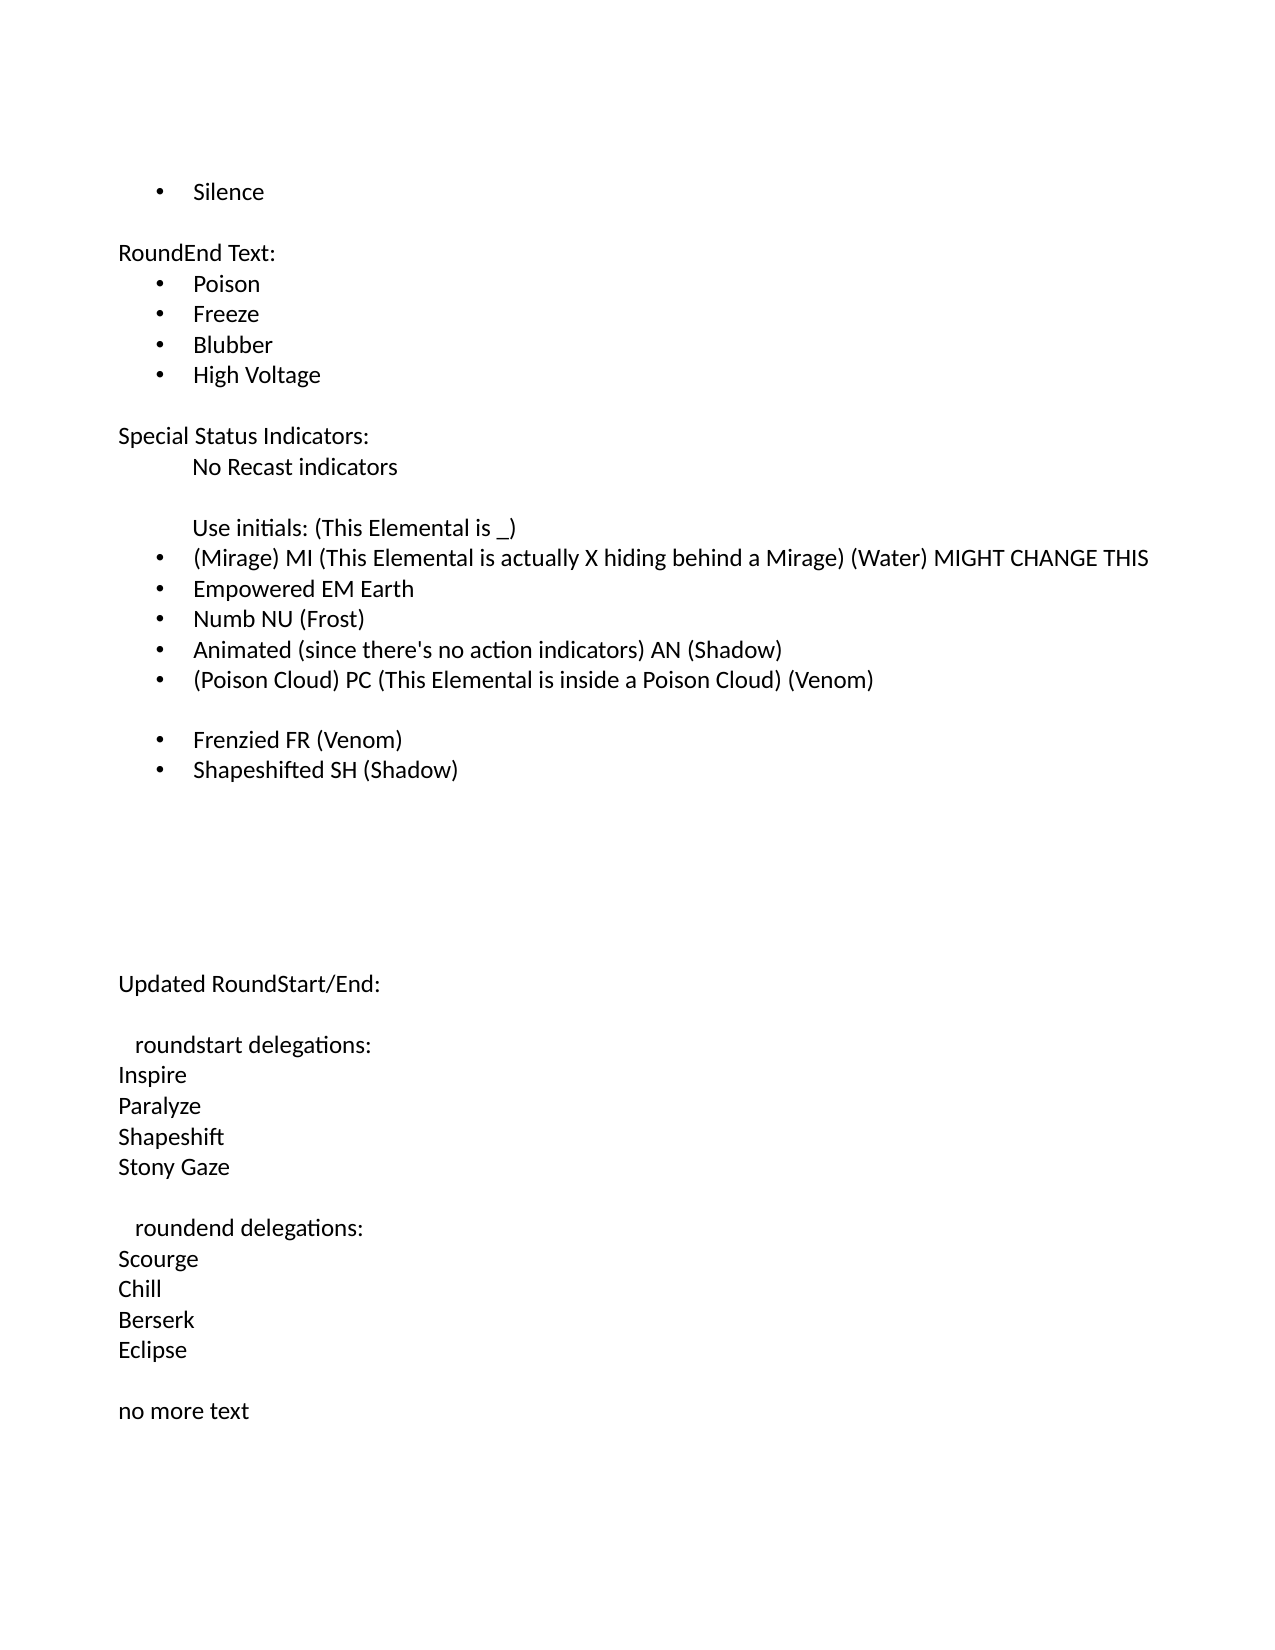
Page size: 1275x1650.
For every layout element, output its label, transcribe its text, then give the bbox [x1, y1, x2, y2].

text Berserk [118, 1304, 1157, 1334]
text Stony Gaze [118, 1151, 1157, 1182]
text Eclipse [118, 1334, 1157, 1365]
list High Voltage [156, 359, 1157, 390]
text Shapeshift [118, 1121, 1157, 1151]
text Paralyze [118, 1090, 1157, 1121]
list Blubber [156, 329, 1157, 359]
list Empowered EM Earth [156, 573, 1157, 604]
text Updated RoundStart/End: [118, 968, 1157, 999]
list (Mirage) MI (This Elemental is actually X hiding behind a Mirage) (Water) MIGHT CHANGE THIS [156, 543, 1157, 573]
text roundend delegations: [118, 1212, 1157, 1243]
list Poison [156, 268, 1157, 298]
text Use initials: (This Elemental is _) [118, 512, 1157, 543]
list Silence [156, 176, 1157, 207]
list (Poison Cloud) PC (This Elemental is inside a Poison Cloud) (Venom) [156, 665, 1157, 695]
text roundstart delegations: [118, 1029, 1157, 1060]
text Inspire [118, 1060, 1157, 1090]
text RoundEnd Text: [118, 237, 1157, 268]
text Special Status Indicators: [118, 421, 1157, 451]
list Freeze [156, 298, 1157, 329]
list Numb NU (Frost) [156, 604, 1157, 634]
list Animated (since there's no action indicators) AN (Shadow) [156, 634, 1157, 665]
text No Recast indicators [118, 451, 1157, 482]
list Frenzied FR (Venom) [156, 724, 1157, 754]
text Scourge [118, 1243, 1157, 1273]
list Shapeshifted SH (Shadow) [156, 754, 1157, 785]
text Chill [118, 1273, 1157, 1304]
text no more text [118, 1395, 1157, 1426]
